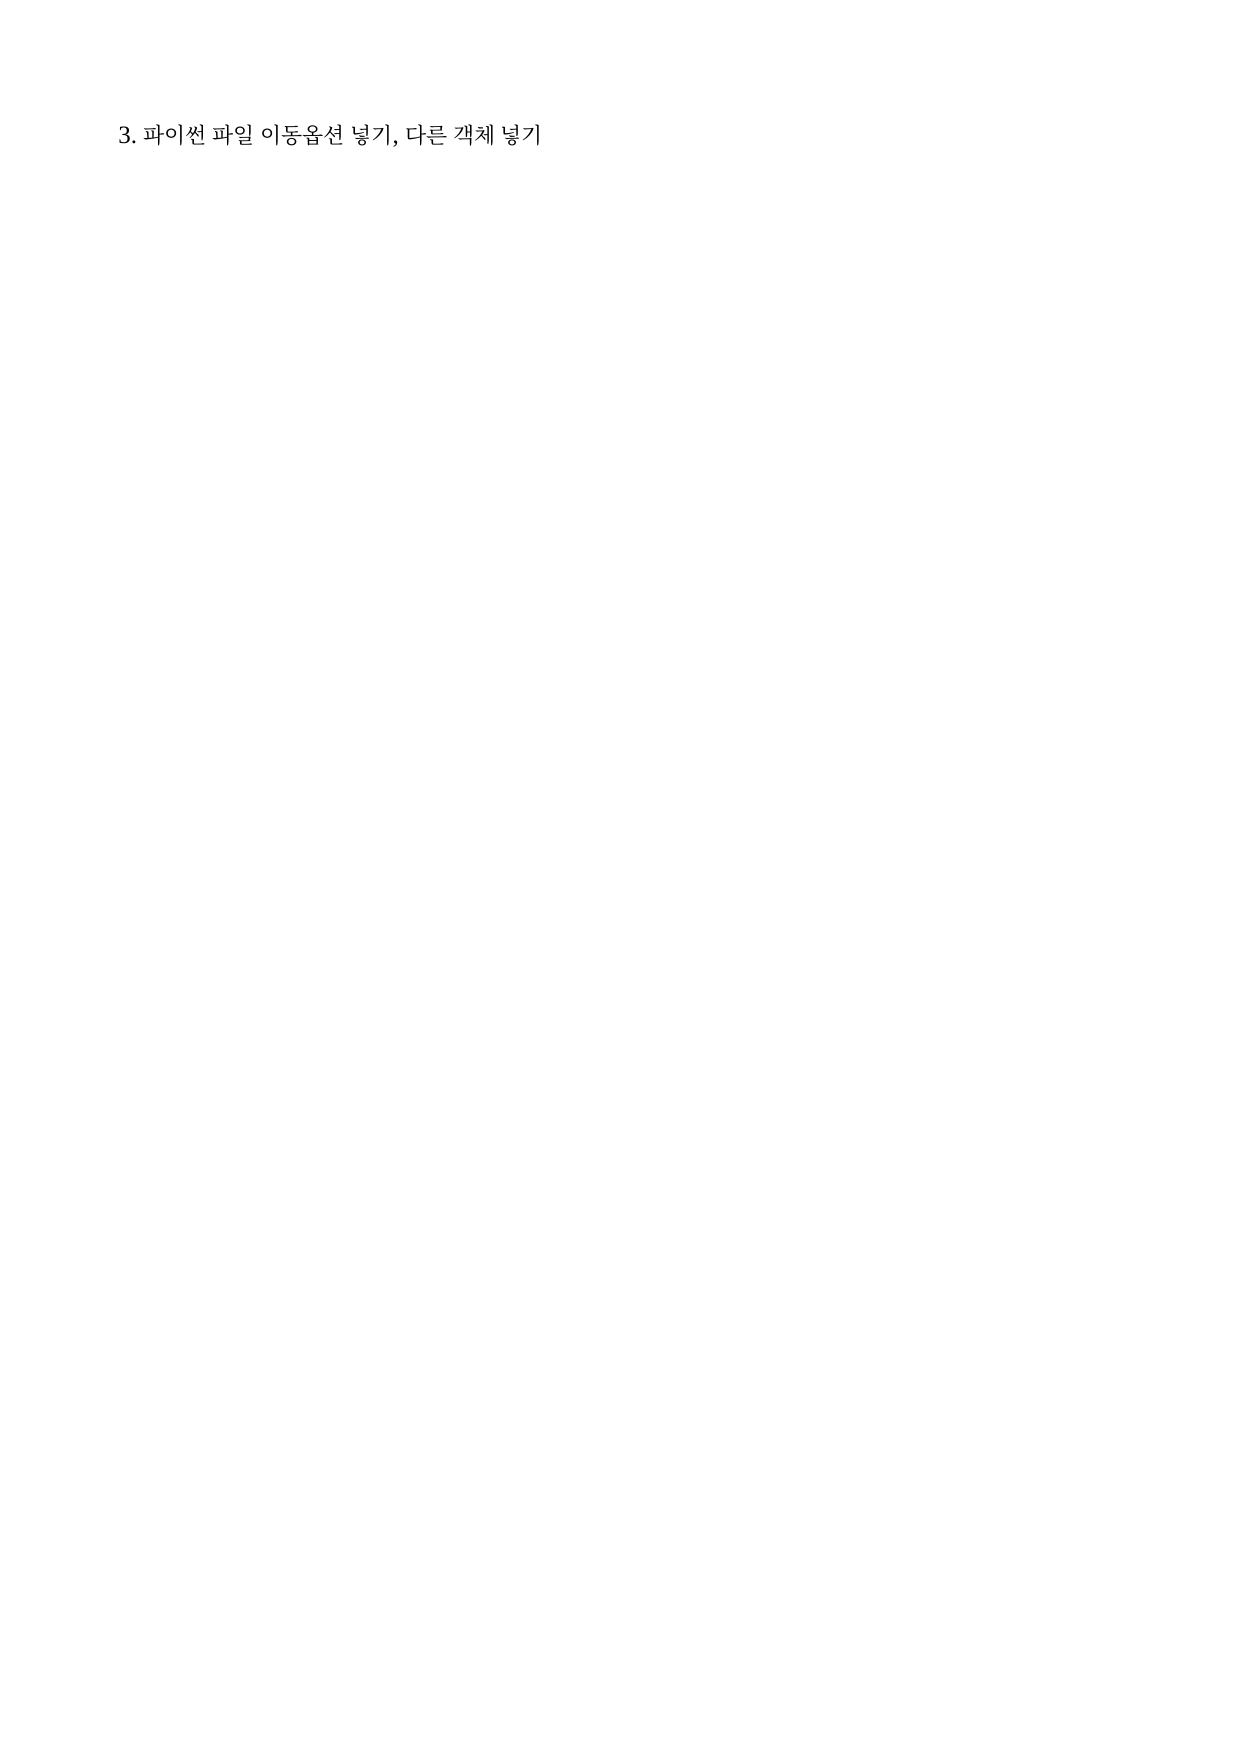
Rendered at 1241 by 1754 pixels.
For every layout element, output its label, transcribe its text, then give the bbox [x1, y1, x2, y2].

text 3. 파이썬 파일 이동옵션 넣기, 다른 객체 넣기 [118, 118, 1122, 149]
